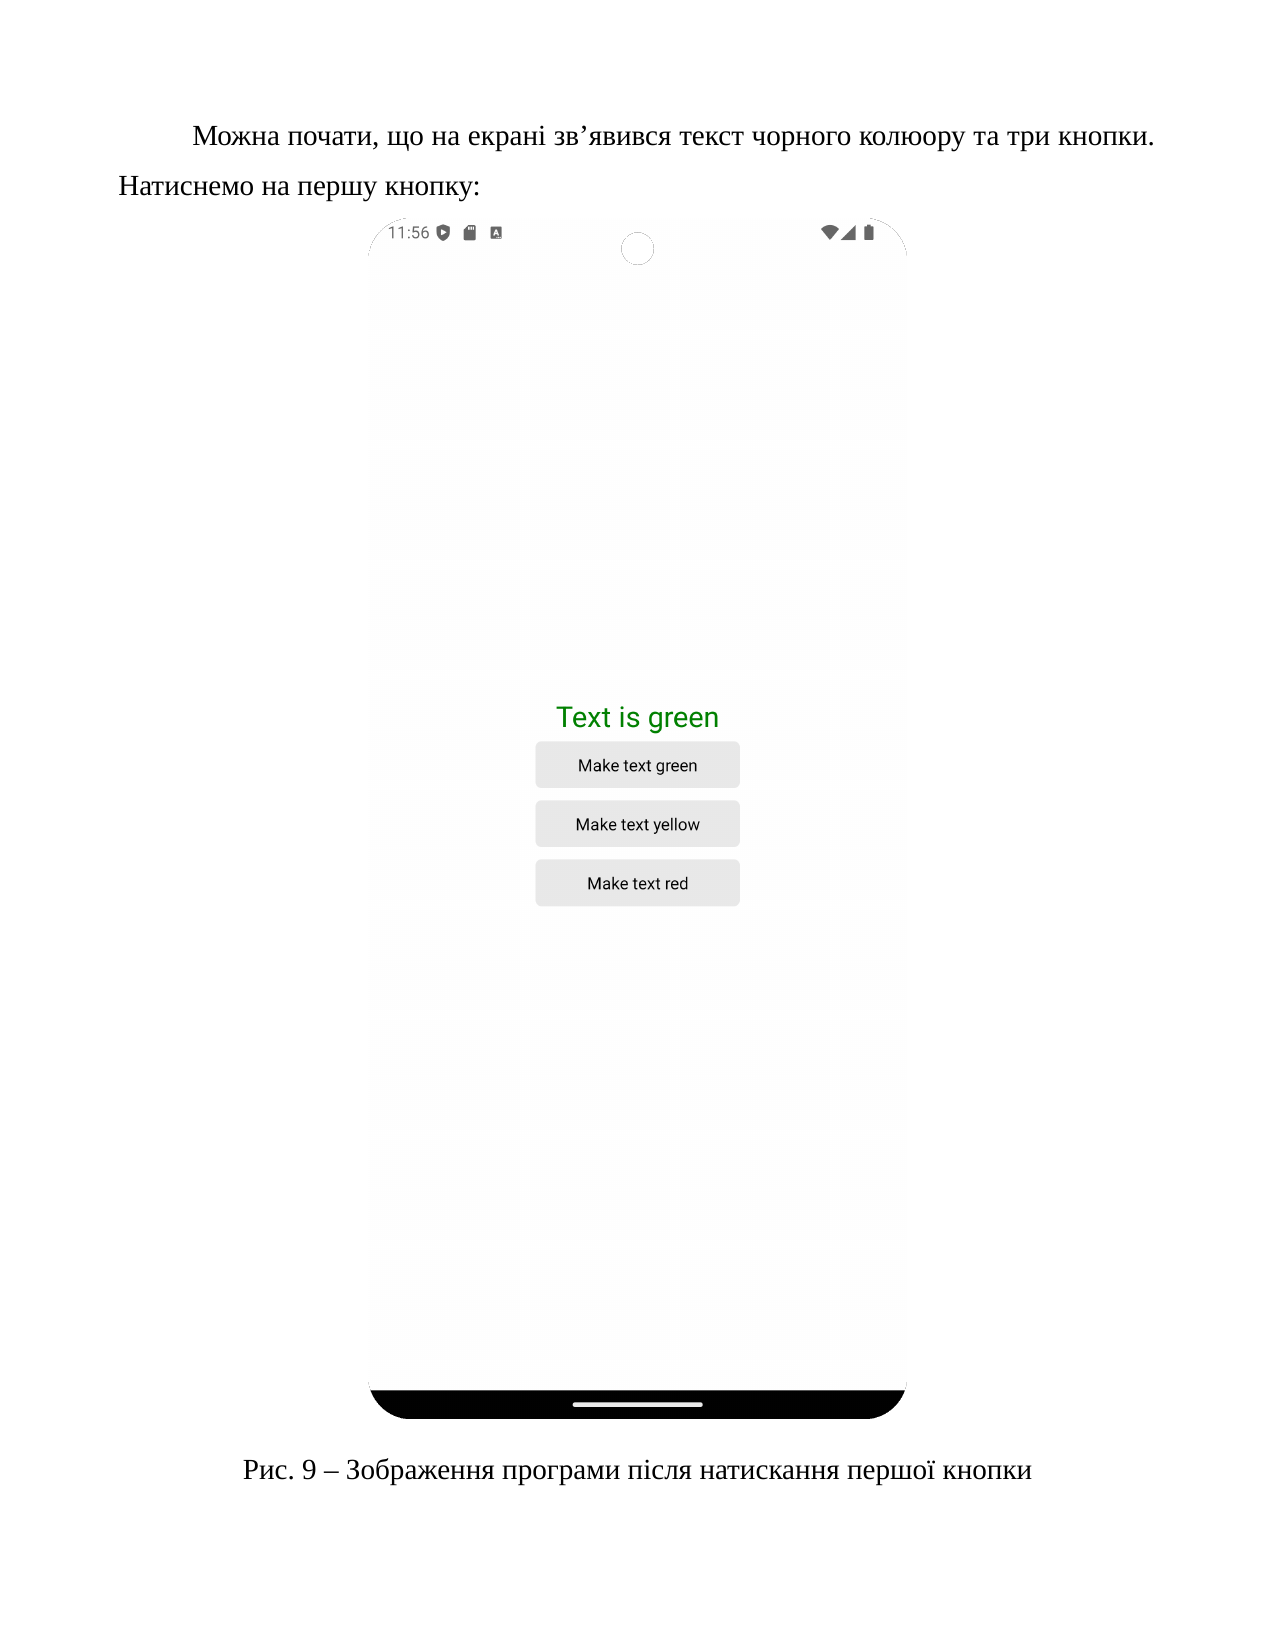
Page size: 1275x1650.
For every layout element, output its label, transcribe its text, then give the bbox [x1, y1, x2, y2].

text Можна почати, що на екрані зв’явився текст чорного колюору та три кнопки. Натиснемо на першу кнопку: [118, 118, 1157, 202]
text Рис. 9 – Зображення програми після натискання першої кнопки [118, 219, 1157, 1486]
picture [368, 218, 907, 1419]
